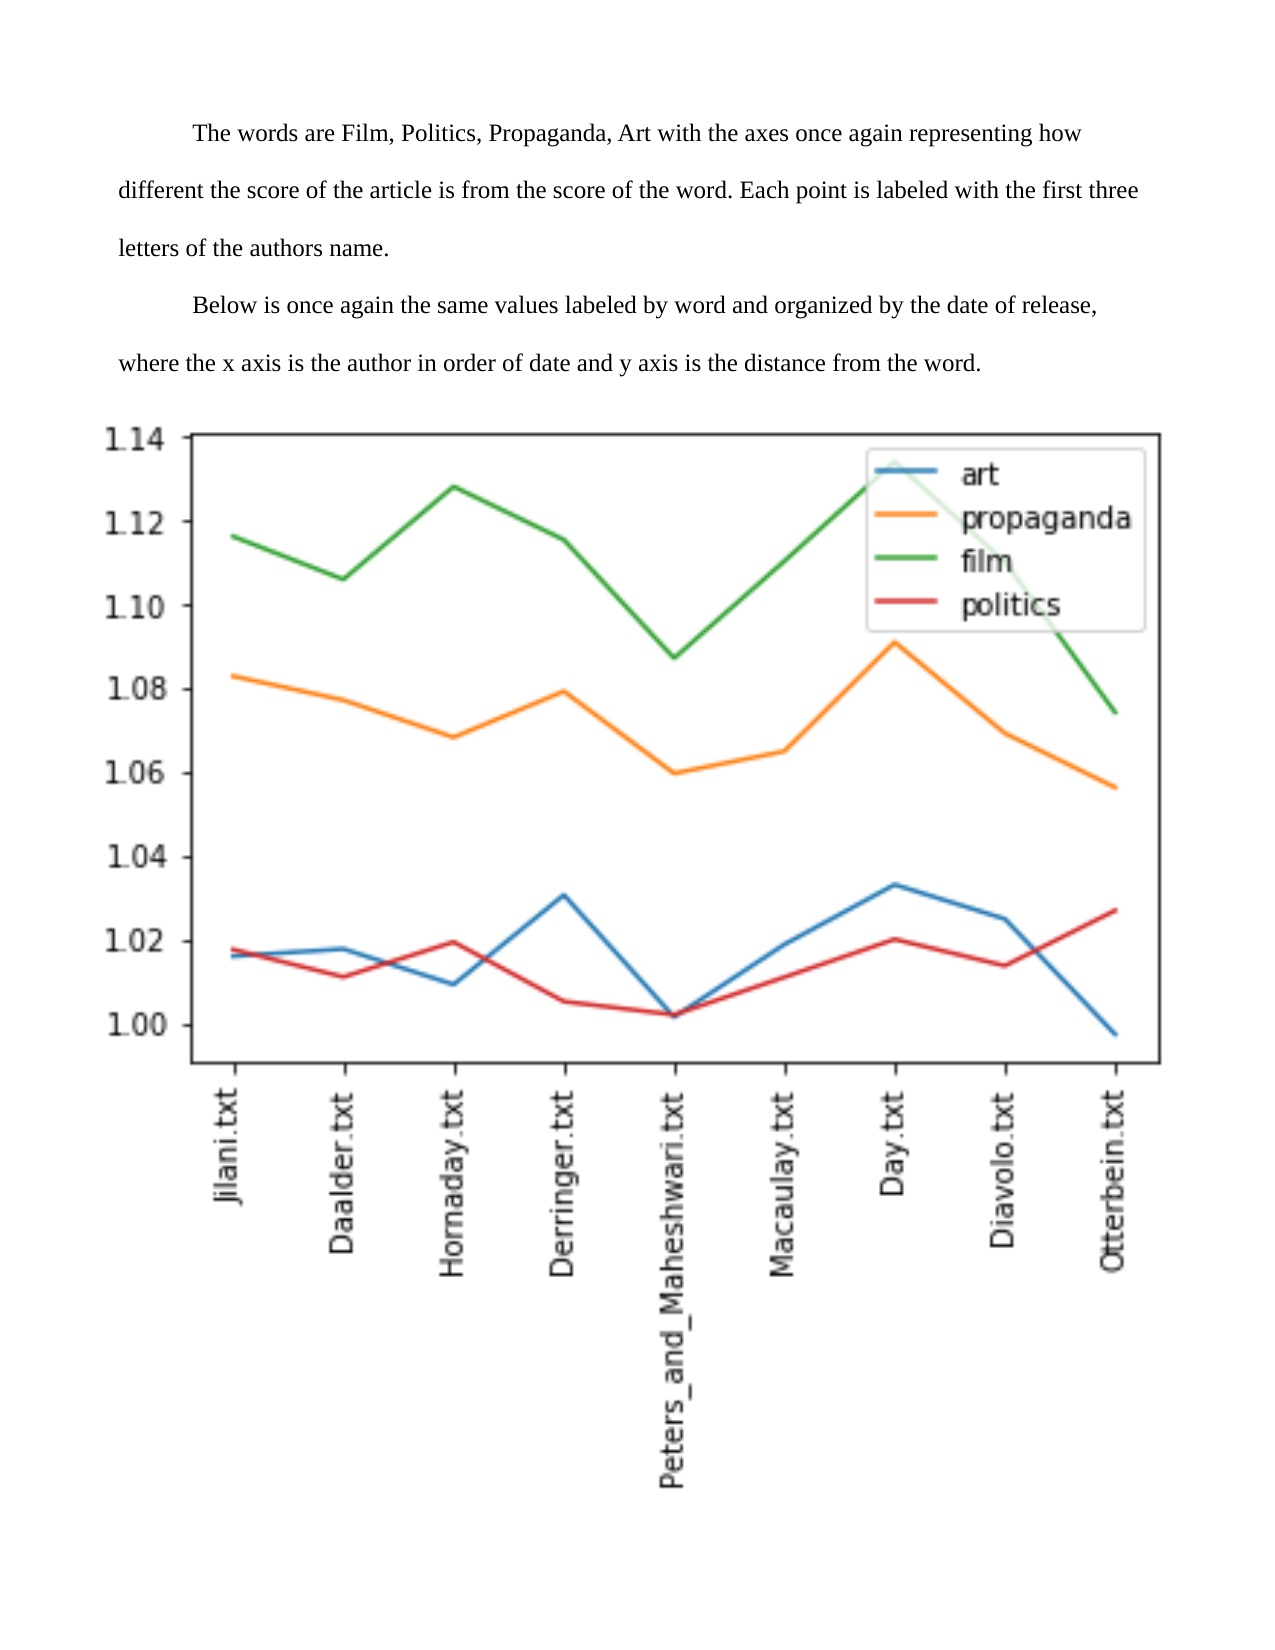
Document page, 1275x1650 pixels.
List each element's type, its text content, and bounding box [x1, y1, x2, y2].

text Below is once again the same values labeled by word and organized by the date of release, where the x axis is the author in order of date and y axis is the distance from the word. [118, 291, 1157, 377]
picture [84, 405, 1191, 1503]
text The words are Film, Politics, Propaganda, Art with the axes once again representing how different the score of the article is from the score of the word. Each point is labeled with the first three letters of the authors name. [118, 118, 1157, 262]
